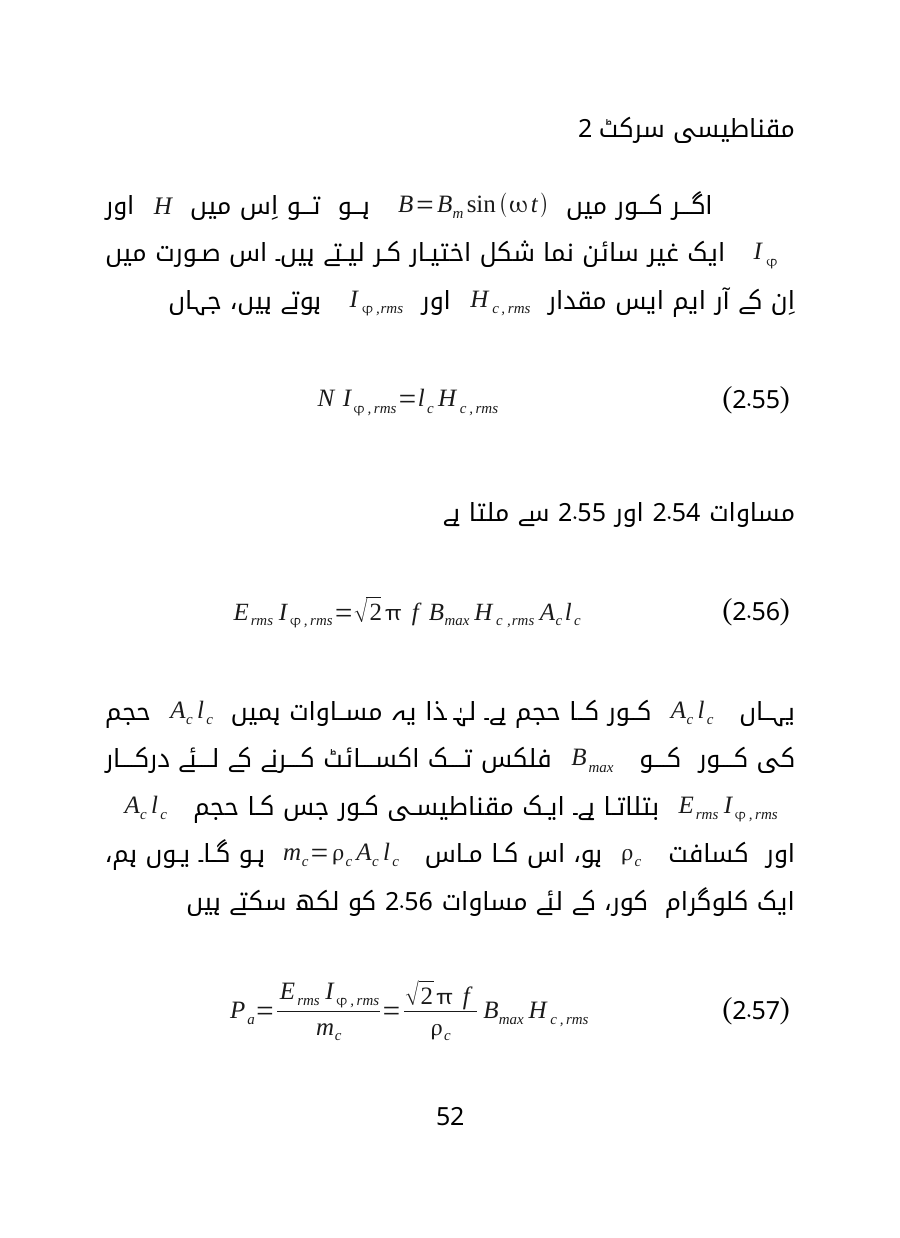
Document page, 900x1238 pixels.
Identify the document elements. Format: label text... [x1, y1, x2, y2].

table_header (2.55) [701, 371, 795, 442]
text مساوات 2.54 اور 2.55 سے ملتا ہے [105, 489, 795, 536]
table_header [105, 972, 703, 1062]
table_header [105, 583, 699, 654]
table_header [105, 371, 701, 442]
text یہاں کور کا حجم ہے۔ لہٰذا یہ مساوات ہمیںحجم کی کور کو فلکس تک اکسائٹ کرنے کے لئے درکار بتلاتا ہے۔ ایک مقناطیسی کور جس کا حجم اور کسافت ہو، اس کا ماس ہو گا۔ یوں ہم، ایک کلوگرام کور، کے لئے مساوات 2.56 کو لکھ سکتے ہیں [105, 688, 795, 925]
table_header (2.57) [703, 972, 795, 1062]
table_header (2.56) [699, 583, 795, 654]
text اگر کور میں ہو تو اِس میںاور ایک غیر سائن نما شکل اختیار کر لیتے ہیں۔ اس صورت میں اِن کے آر ایم ایس مقداراور ہوتے ہیں، جہاں [105, 182, 795, 324]
